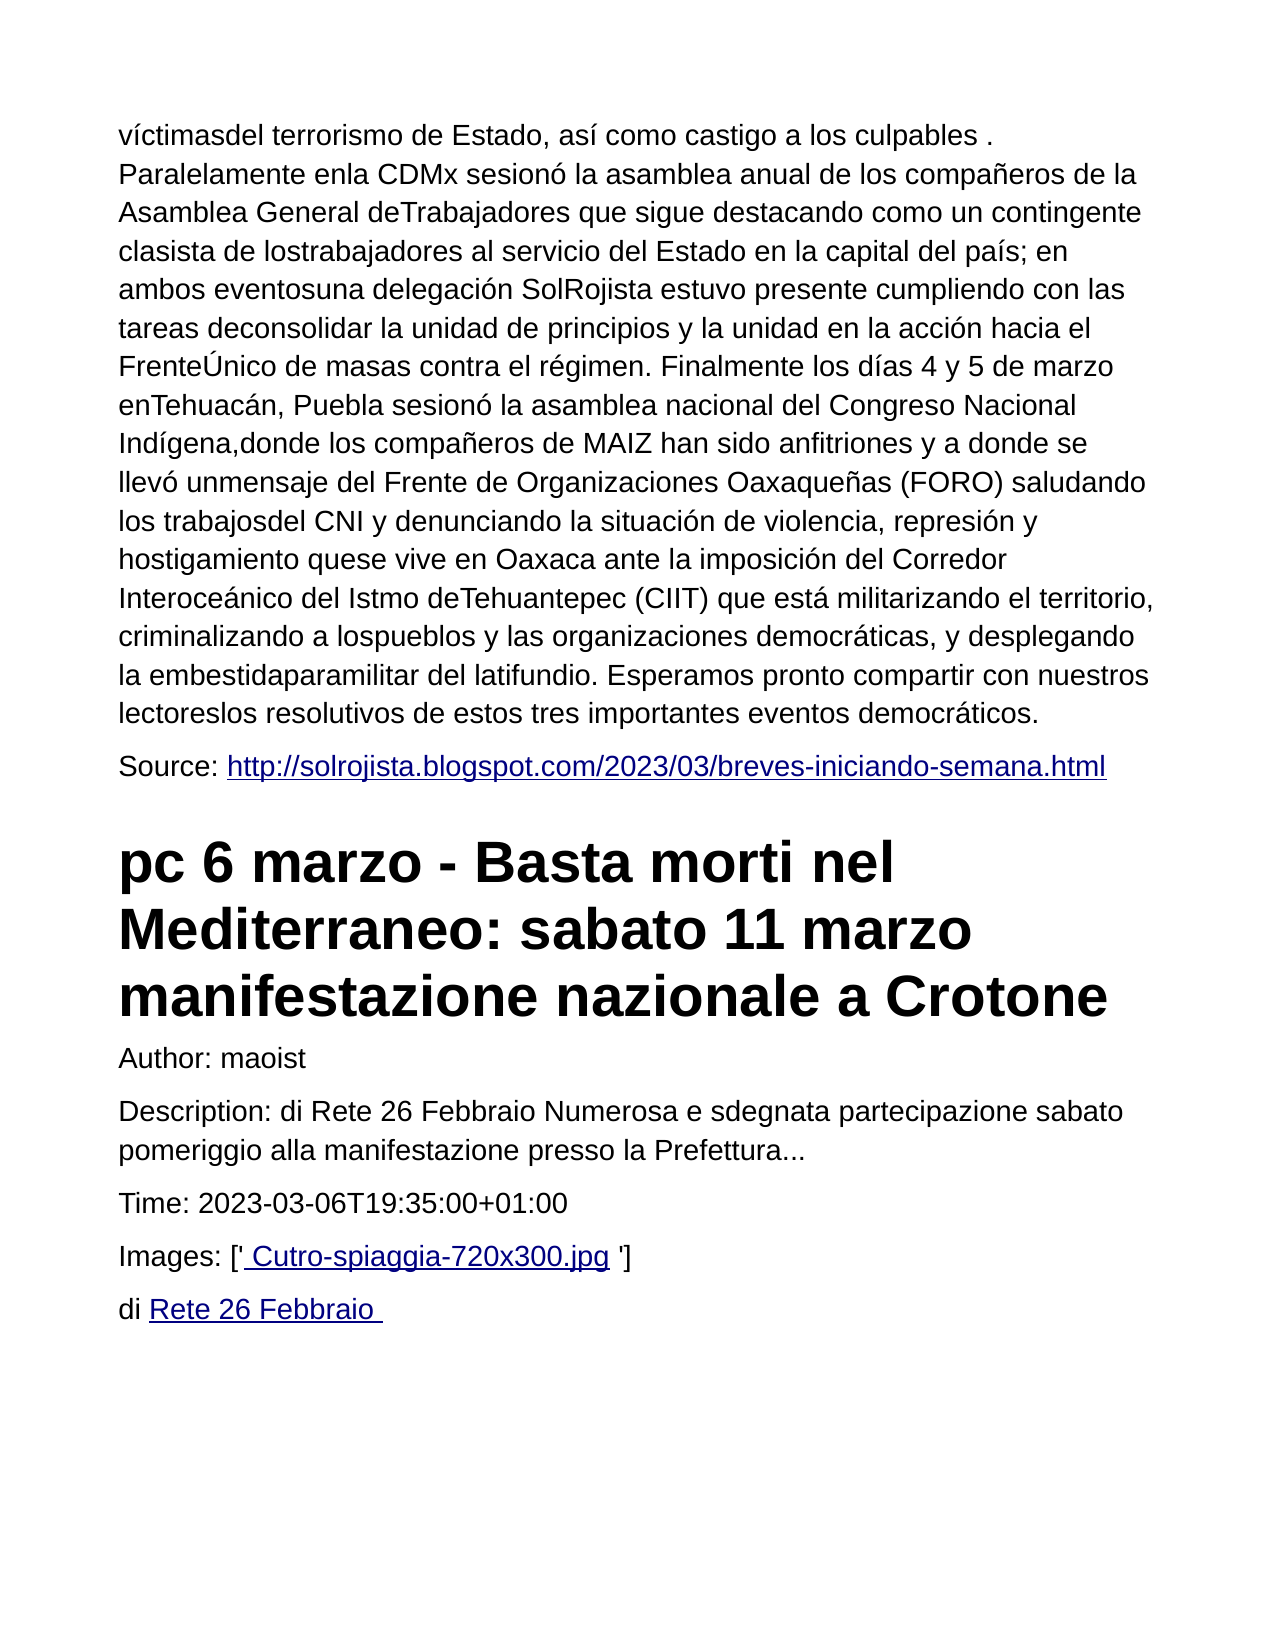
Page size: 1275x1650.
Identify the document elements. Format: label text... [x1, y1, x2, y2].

text Description: di Rete 26 Febbraio Numerosa e sdegnata partecipazione sabato pomeriggio alla manifestazione presso la Prefettura... [118, 1094, 1157, 1166]
text víctimasdel terrorismo de Estado, así como castigo a los culpables . Paralelamente enla CDMx sesionó la asamblea anual de los compañeros de la Asamblea General deTrabajadores que sigue destacando como un contingente clasista de lostrabajadores al servicio del Estado en la capital del país; en ambos eventosuna delegación SolRojista estuvo presente cumpliendo con las tareas deconsolidar la unidad de principios y la unidad en la acción hacia el FrenteÚnico de masas contra el régimen. Finalmente los días 4 y 5 de marzo enTehuacán, Puebla sesionó la asamblea nacional del Congreso Nacional Indígena,donde los compañeros de MAIZ han sido anfitriones y a donde se llevó unmensaje del Frente de Organizaciones Oaxaqueñas (FORO) saludando los trabajosdel CNI y denunciando la situación de violencia, represión y hostigamiento quese vive en Oaxaca ante la imposición del Corredor Interoceánico del Istmo deTehuantepec (CIIT) que está militarizando el territorio, criminalizando a lospueblos y las organizaciones democráticas, y desplegando la embestidaparamilitar del latifundio. Esperamos pronto compartir con nuestros lectoreslos resolutivos de estos tres importantes eventos democráticos. [118, 118, 1157, 730]
text di Rete 26 Febbraio [118, 1292, 1157, 1326]
text Images: [' Cutro-spiaggia-720x300.jpg '] [118, 1239, 1157, 1273]
subtitle pc 6 marzo - Basta morti nel Mediterraneo: sabato 11 marzo manifestazione nazionale a Crotone [118, 827, 1157, 1029]
text Author: maoist [118, 1041, 1157, 1075]
text Time: 2023-03-06T19:35:00+01:00 [118, 1186, 1157, 1219]
text Source: http://solrojista.blogspot.com/2023/03/breves-iniciando-semana.html [118, 749, 1157, 783]
